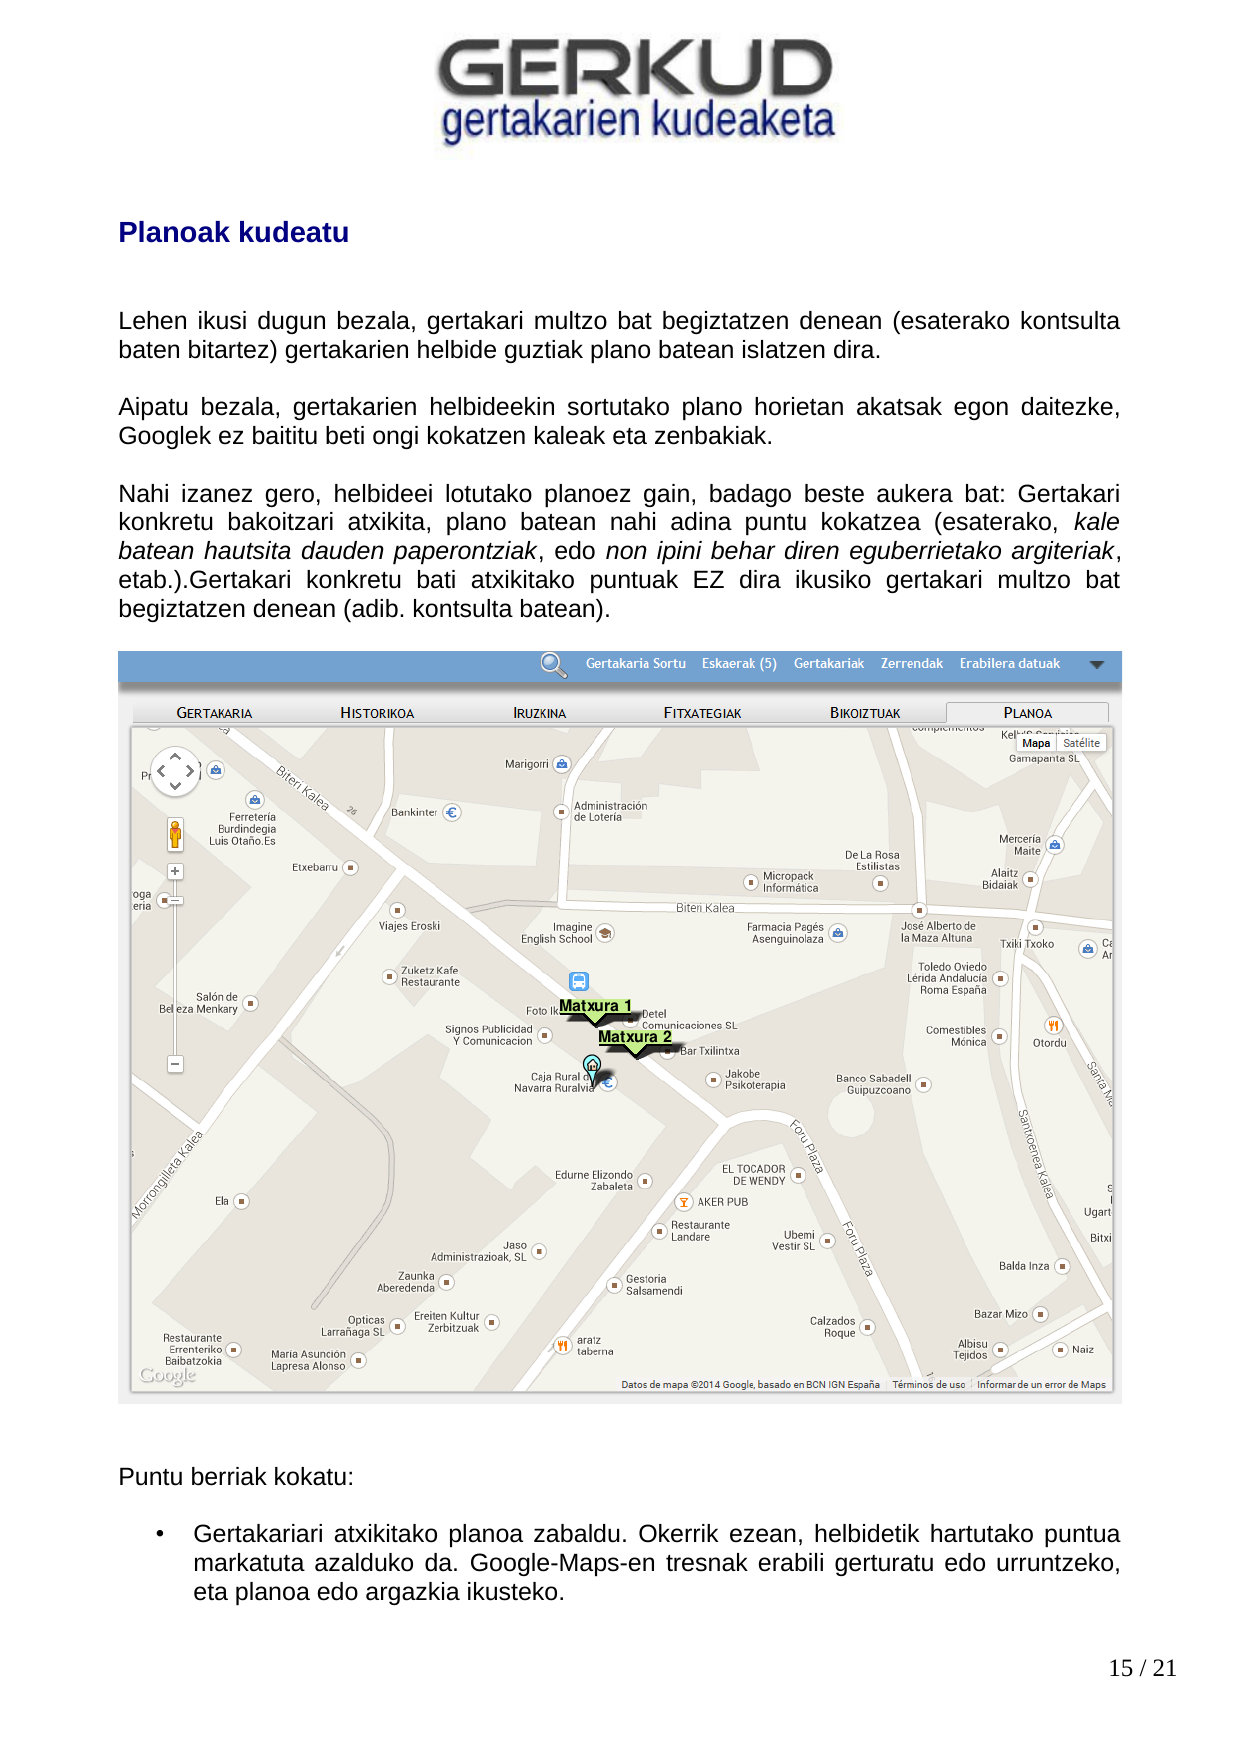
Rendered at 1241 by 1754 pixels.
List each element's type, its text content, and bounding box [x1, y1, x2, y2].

text Aipatu bezala, gertakarien helbideekin sortutako plano horietan akatsak egon daitezke, Googlek ez baititu beti ongi kokatzen kaleak eta zenbakiak. [118, 392, 1122, 450]
subtitle Planoak kudeatu [118, 215, 1122, 248]
text Lehen ikusi dugun bezala, gertakari multzo bat begiztatzen denean (esaterako kontsulta baten bitartez) gertakarien helbide guztiak plano batean islatzen dira. [118, 306, 1122, 363]
picture [118, 651, 1123, 1404]
list Gertakariari atxikitako planoa zabaldu. Okerrik ezean, helbidetik hartutako puntua markatuta azalduko da. Google-Maps-en tresnak erabili gerturatu edo urruntzeko, eta planoa edo argazkia ikusteko. [156, 1519, 1122, 1605]
picture [434, 23, 844, 160]
text Nahi izanez gero, helbideei lotutako planoez gain, badago beste aukera bat: Gertakari konkretu bakoitzari atxikita, plano batean nahi adina puntu kokatzea (esaterako, kale batean hautsita dauden paperontziak, edo non ipini behar diren eguberrietako argiteriak, etab.).Gertakari konkretu bati atxikitako puntuak EZ dira ikusiko gertakari multzo bat begiztatzen denean (adib. kontsulta batean). [118, 478, 1122, 622]
text Puntu berriak kokatu: [118, 1461, 1122, 1490]
